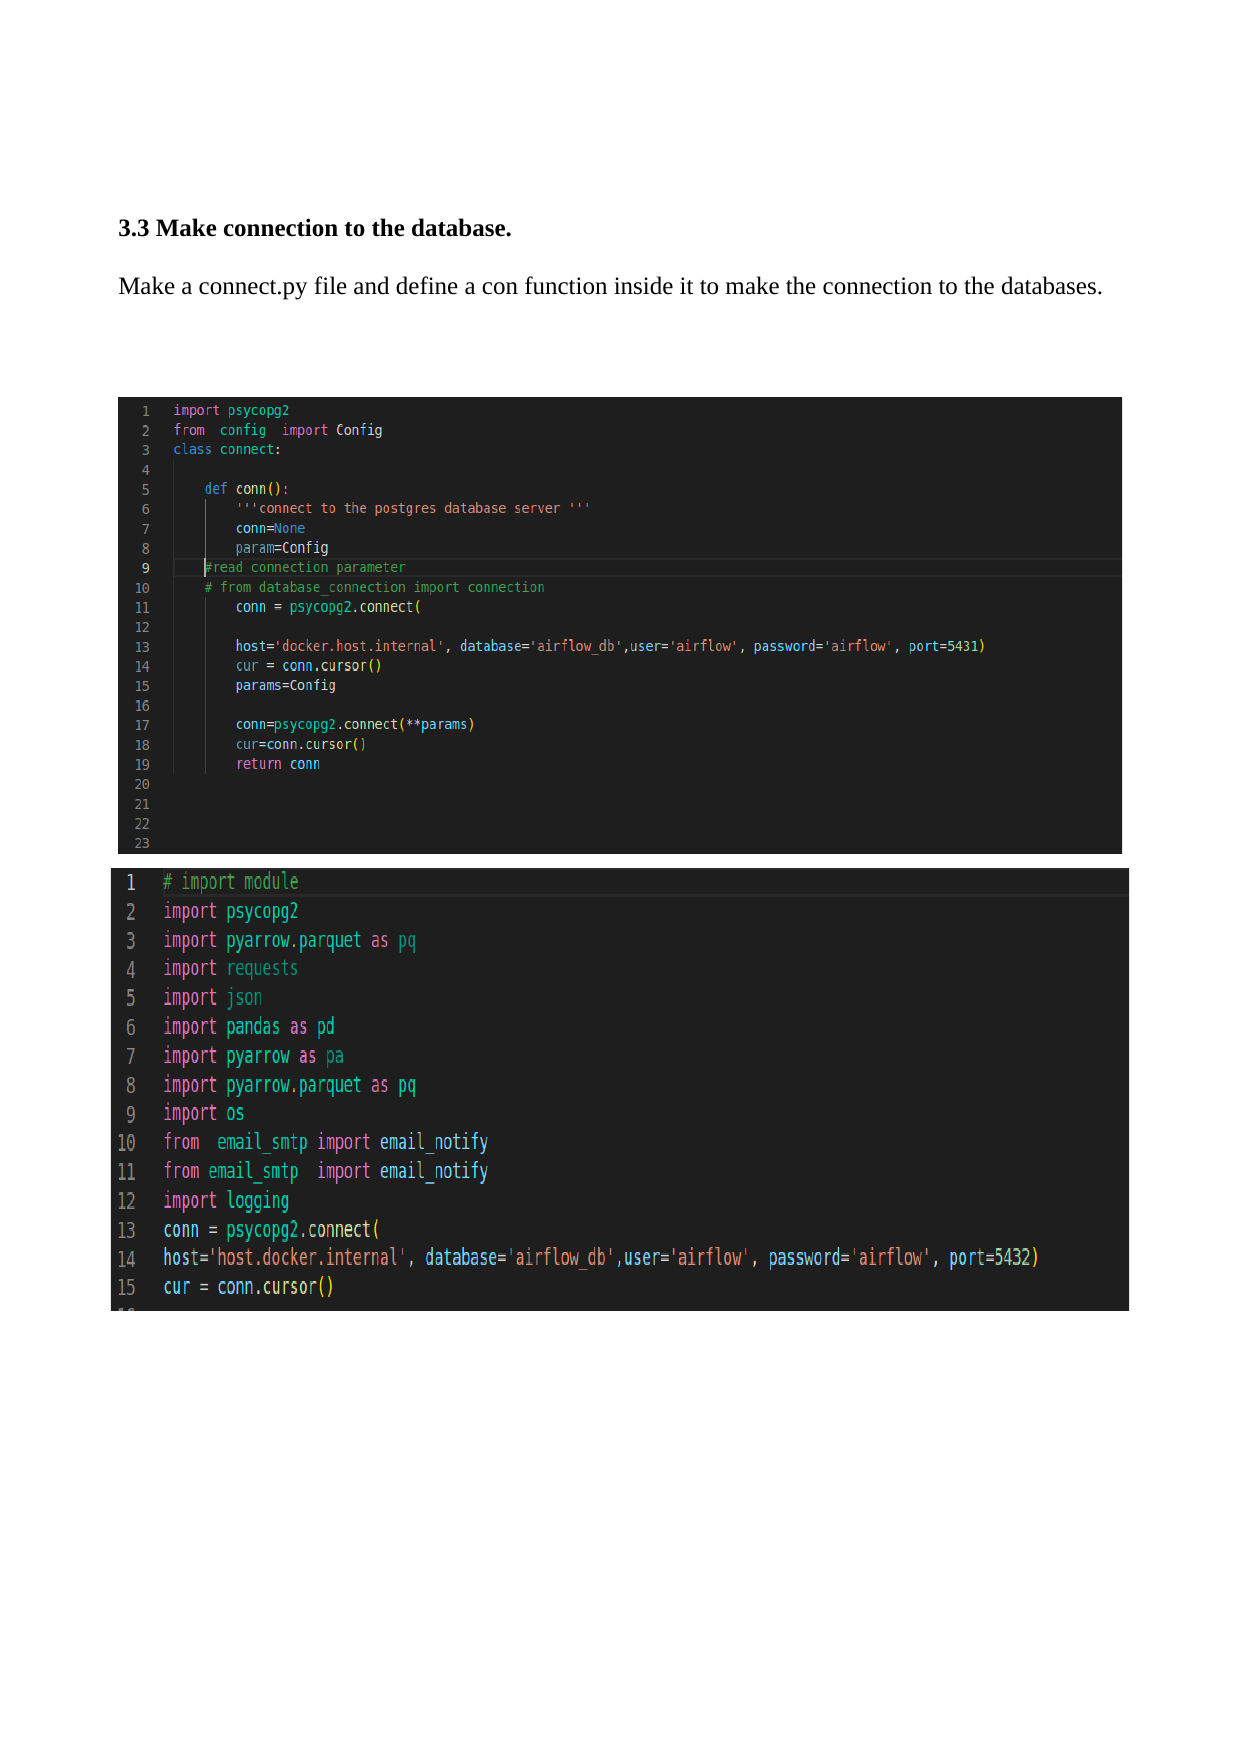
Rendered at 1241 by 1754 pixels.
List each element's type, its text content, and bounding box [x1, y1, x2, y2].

text 3.3 Make connection to the database. [118, 213, 1122, 242]
text Make a connect.py file and define a con function inside it to make the connection to the databases. [118, 271, 1122, 299]
picture [110, 868, 1130, 1311]
picture [118, 397, 1123, 854]
